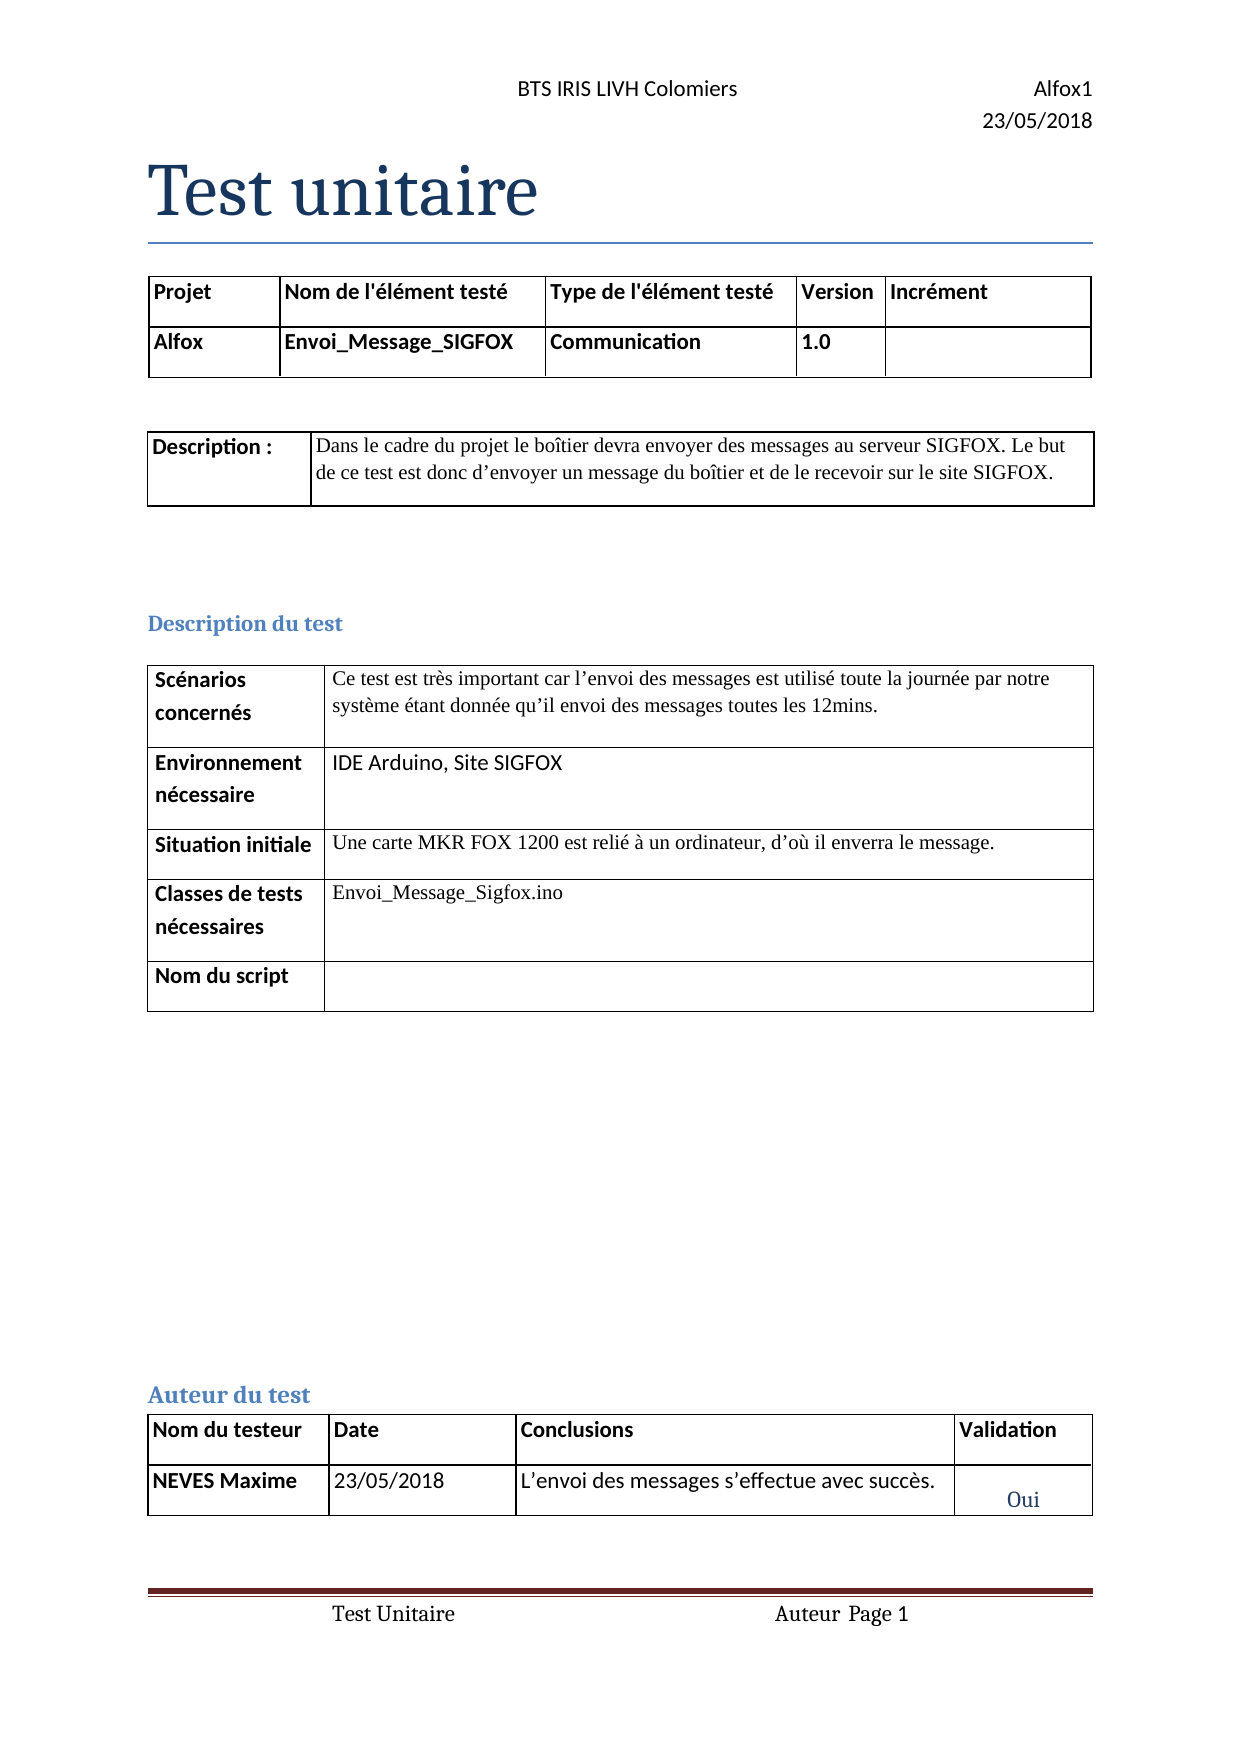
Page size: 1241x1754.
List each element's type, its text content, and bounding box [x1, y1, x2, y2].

table_cell Envoi_Message_SIGFOX [281, 328, 545, 376]
table_header Validation [955, 1415, 1092, 1464]
table_cell Une carte MKR FOX 1200 est relié à un ordinateur, d’où il enverra le message. [325, 830, 1093, 878]
table_header Dans le cadre du projet le boîtier devra envoyer des messages au serveur SIGFOX. Le but de ce test est donc d’envoyer un message du boîtier et de le recevoir sur le site SIGFOX. [312, 433, 1093, 505]
table_header Date [330, 1415, 515, 1464]
table_header Version [797, 277, 885, 326]
table_header Scénarios concernés [148, 666, 324, 747]
table_cell Environnement nécessaire [148, 748, 324, 829]
table_cell [886, 328, 1090, 376]
subtitle Description du test [148, 611, 1093, 637]
table_cell Situation initiale [148, 830, 324, 878]
table_cell Alfox [150, 328, 279, 376]
table_header Description : [148, 433, 310, 505]
table_cell Nom du script [148, 962, 324, 1011]
table_cell L’envoi des messages s’effectue avec succès. [517, 1466, 954, 1514]
table_header Nom du testeur [149, 1415, 328, 1464]
table_cell 23/05/2018 [330, 1466, 515, 1514]
table_cell Oui [955, 1464, 1092, 1514]
subtitle Auteur du test [148, 1381, 1093, 1409]
table_cell NEVES Maxime [149, 1466, 328, 1514]
table_cell Classes de tests nécessaires [148, 880, 324, 961]
table_header Conclusions [517, 1415, 954, 1464]
table_header Projet [150, 277, 279, 326]
table_cell Communication [546, 328, 796, 376]
table_header Nom de l'élément testé [281, 277, 545, 326]
table_header Ce test est très important car l’envoi des messages est utilisé toute la journée par notre système étant donnée qu’il envoi des messages toutes les 12mins. [325, 666, 1093, 747]
table_cell 1.0 [797, 328, 885, 376]
table_cell IDE Arduino, Site SIGFOX [325, 748, 1093, 829]
subtitle Test unitaire [148, 148, 1093, 242]
table_cell Envoi_Message_Sigfox.ino [325, 880, 1093, 961]
table_cell [325, 962, 1093, 1011]
table_header Type de l'élément testé [546, 277, 796, 326]
table_header Incrément [886, 277, 1090, 326]
